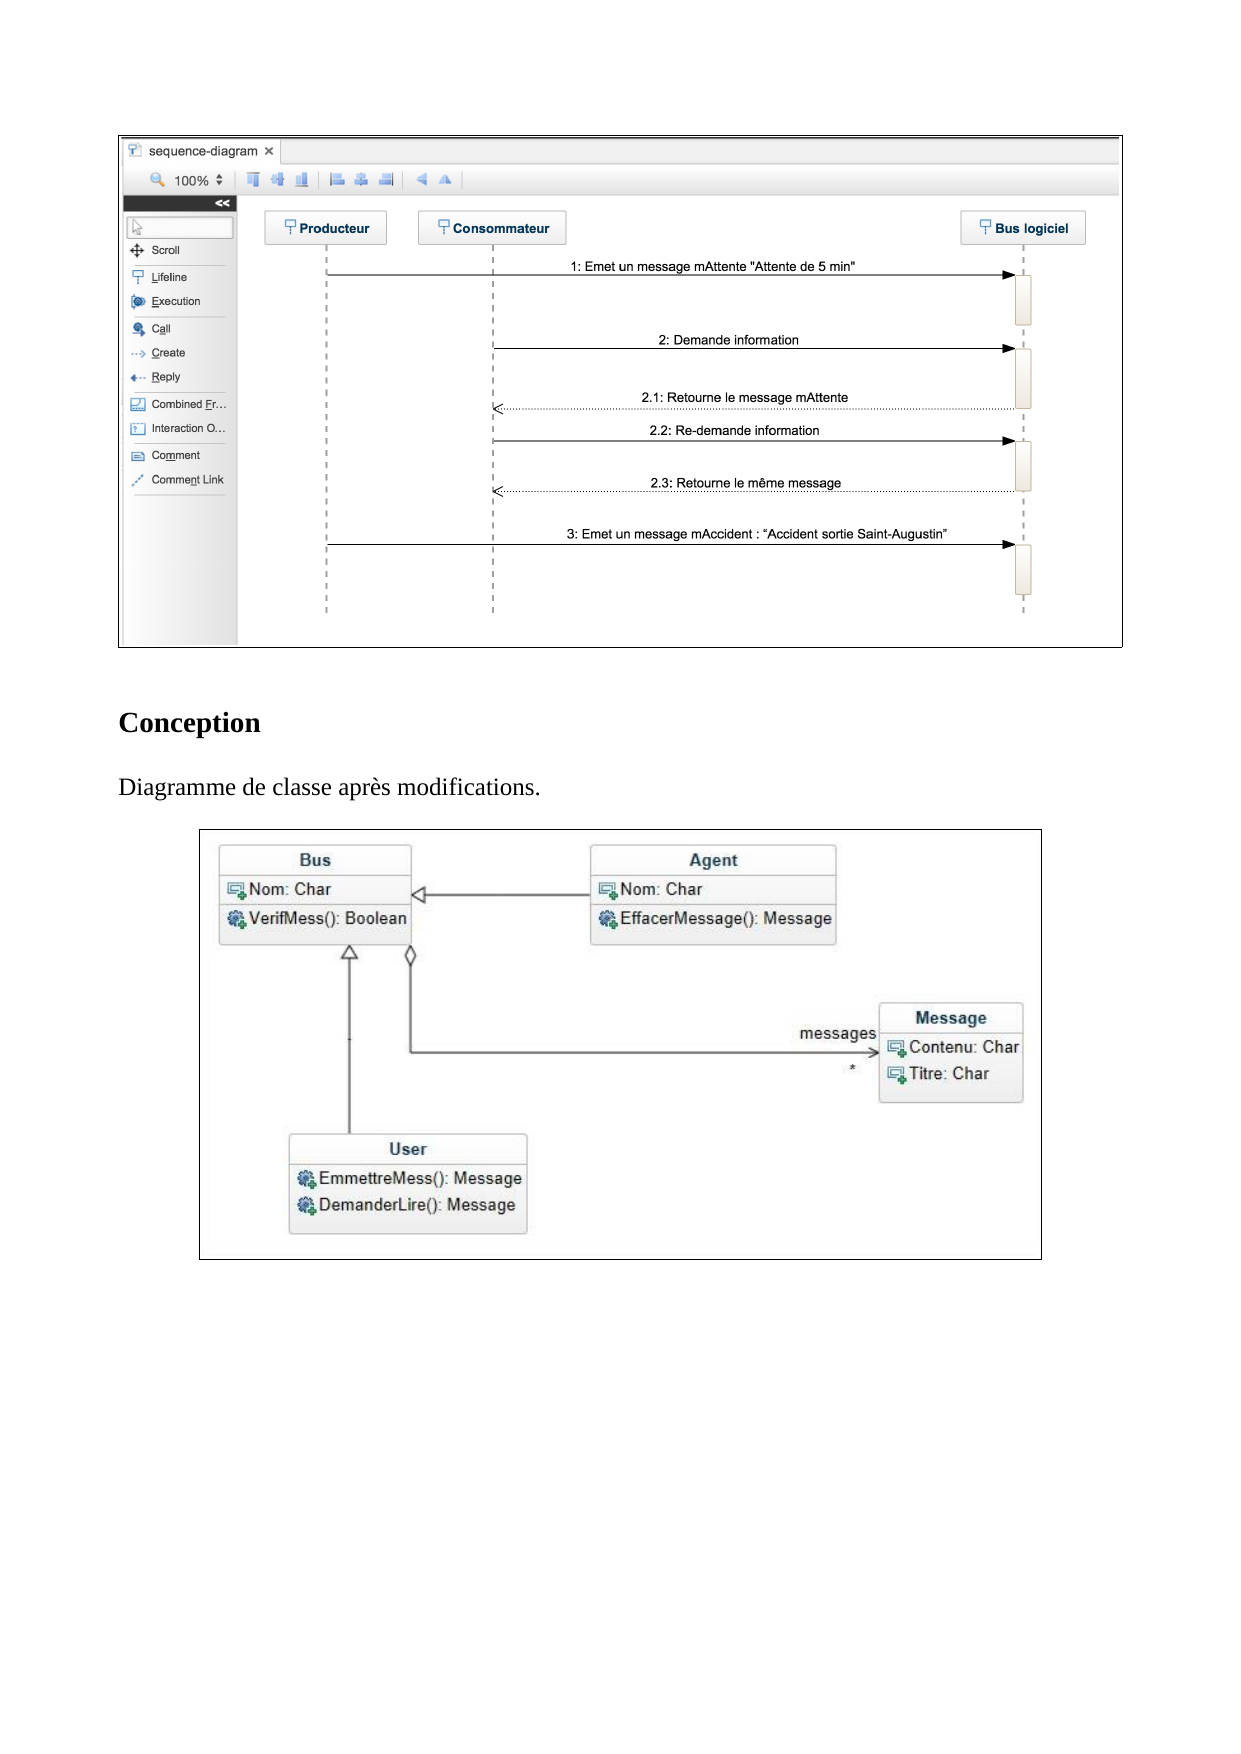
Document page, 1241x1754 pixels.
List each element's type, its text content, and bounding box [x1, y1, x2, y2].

picture [121, 137, 1119, 645]
text Diagramme de classe après modifications. [118, 772, 1122, 801]
picture [201, 832, 1039, 1256]
text Conception [118, 705, 1122, 738]
